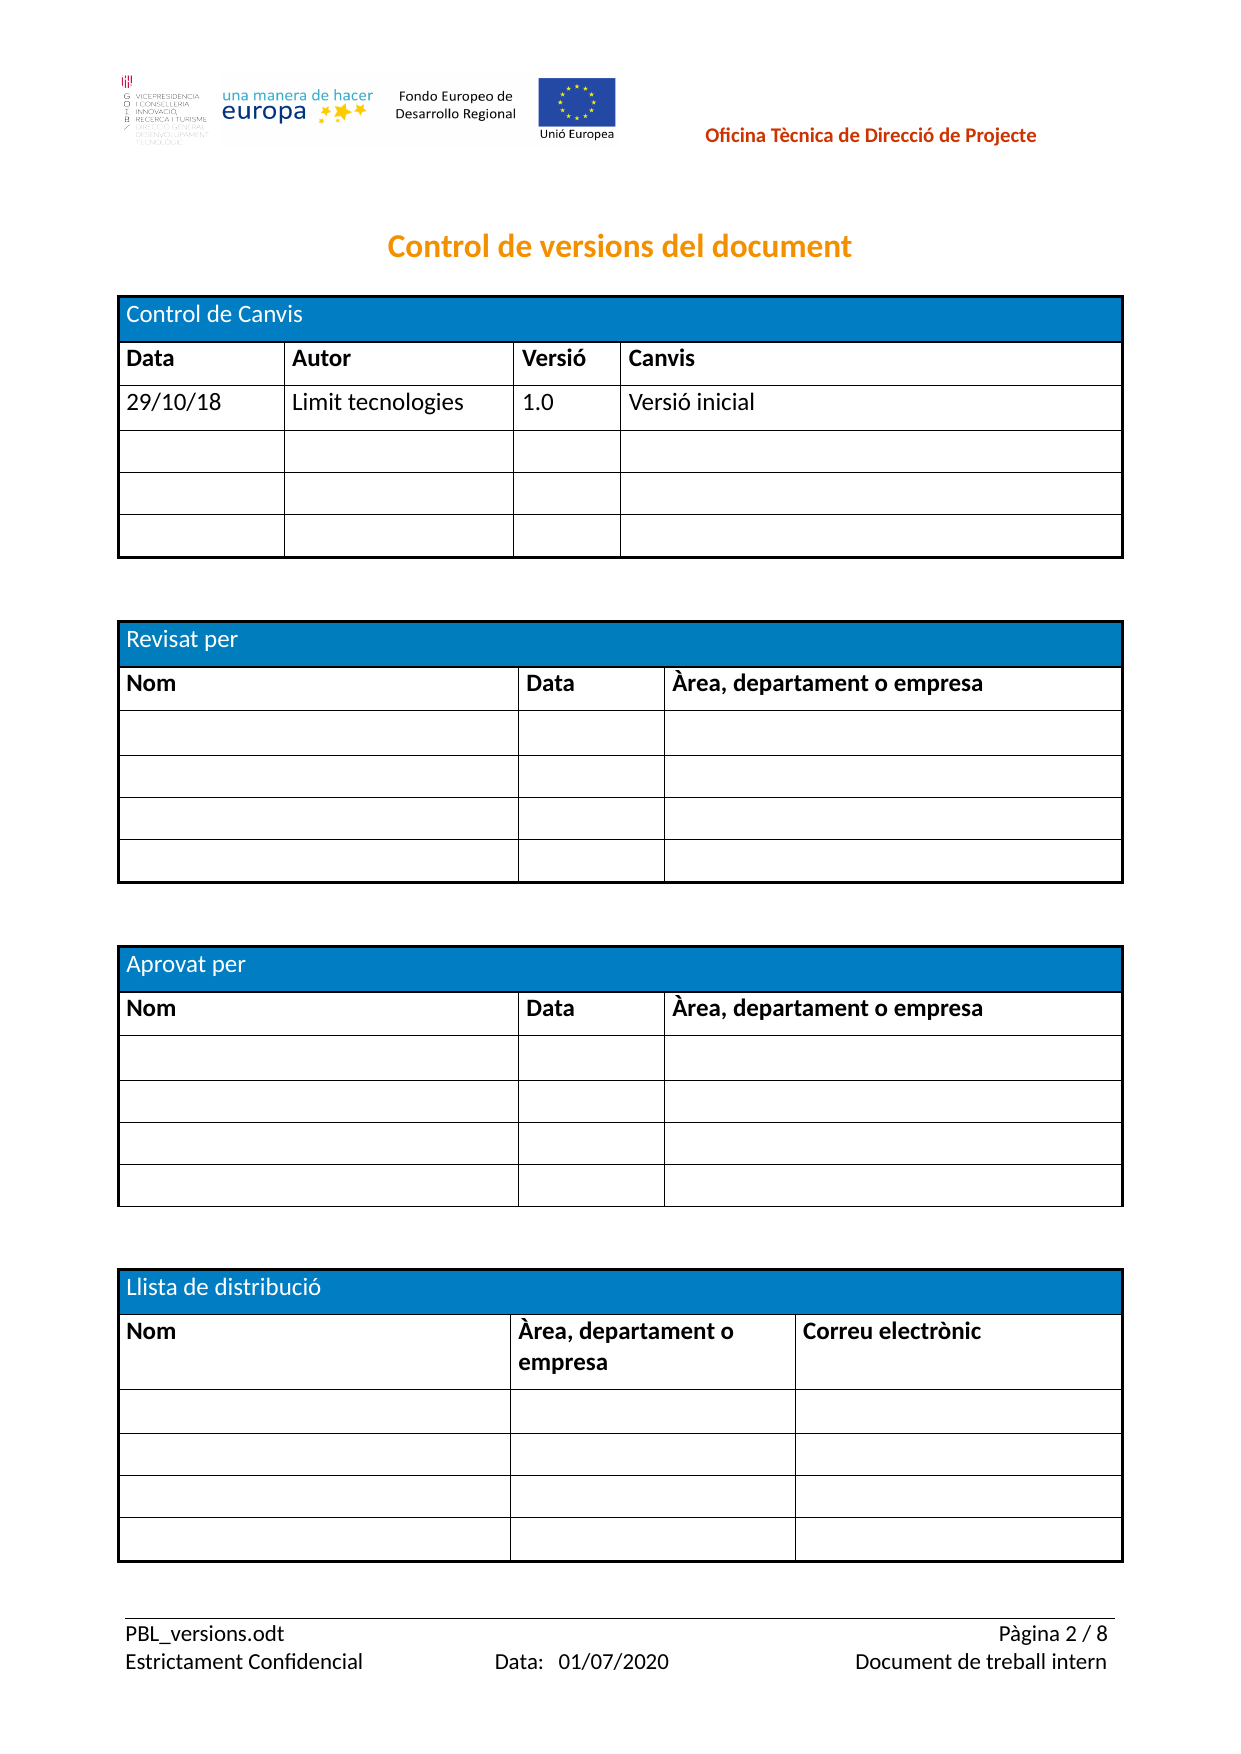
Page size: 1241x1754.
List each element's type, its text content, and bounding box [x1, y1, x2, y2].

table_header Llista de distribució [120, 1271, 1121, 1314]
table_cell Versió [514, 343, 620, 385]
table_cell [796, 1518, 1121, 1559]
table_cell [519, 840, 664, 881]
table_cell Data [120, 343, 284, 385]
table_cell [120, 1434, 510, 1475]
table_cell [120, 1476, 510, 1517]
table_cell Autor [285, 343, 513, 385]
table_cell 29/10/18 [120, 386, 284, 429]
table_cell [665, 840, 1121, 881]
table_cell [519, 1123, 664, 1164]
table_cell [796, 1476, 1121, 1517]
table_cell [519, 1036, 664, 1079]
table_cell Nom [120, 1315, 510, 1389]
table_cell [120, 1390, 510, 1433]
table_cell [621, 515, 1121, 556]
table_cell [285, 473, 513, 514]
table_cell [665, 1165, 1121, 1206]
table_cell Nom [120, 668, 518, 710]
table_cell [120, 473, 284, 514]
table_cell [665, 711, 1121, 754]
table_cell Limit tecnologies [285, 386, 513, 429]
table_cell [120, 1036, 518, 1079]
table_header Aprovat per [120, 948, 1121, 991]
table_cell [511, 1476, 795, 1517]
table_cell [285, 431, 513, 472]
table_cell Versió inicial [621, 386, 1121, 429]
table_cell [796, 1390, 1121, 1433]
picture [118, 73, 213, 147]
table_cell Data [519, 993, 664, 1035]
table_cell [665, 1081, 1121, 1122]
table_cell [511, 1434, 795, 1475]
table_cell [665, 1123, 1121, 1164]
table_cell [120, 1518, 510, 1559]
table_cell [621, 431, 1121, 472]
table_cell 1.0 [514, 386, 620, 429]
table_cell [511, 1518, 795, 1559]
table_header Control de Canvis [120, 298, 1121, 341]
table_cell [519, 1081, 664, 1122]
table_cell [796, 1434, 1121, 1475]
table_cell [665, 1036, 1121, 1079]
table_cell [511, 1390, 795, 1433]
table_cell [120, 1081, 518, 1122]
table_cell Correu electrònic [796, 1315, 1121, 1389]
subtitle Control de versions del document [118, 225, 1122, 266]
table_cell [120, 431, 284, 472]
table_cell [120, 840, 518, 881]
table_cell [519, 756, 664, 797]
table_cell Àrea, departament o empresa [511, 1315, 795, 1389]
table_cell Canvis [621, 343, 1121, 385]
table_cell [120, 756, 518, 797]
table_cell [665, 798, 1121, 839]
table_cell [514, 515, 620, 556]
table_cell [120, 711, 518, 754]
table_cell [519, 1165, 664, 1206]
table_cell [519, 711, 664, 754]
picture [219, 73, 621, 147]
table_cell Àrea, departament o empresa [665, 993, 1121, 1035]
table_cell Data [519, 668, 664, 710]
table_header Revisat per [120, 623, 1121, 666]
table_cell [120, 798, 518, 839]
table_cell Nom [120, 993, 518, 1035]
table_cell Àrea, departament o empresa [665, 668, 1121, 710]
table_cell [519, 798, 664, 839]
table_cell [120, 1123, 518, 1164]
table_cell [120, 515, 284, 556]
table_cell [120, 1165, 518, 1206]
table_cell [514, 473, 620, 514]
table_cell [514, 431, 620, 472]
table_cell [285, 515, 513, 556]
table_cell [665, 756, 1121, 797]
table_cell [621, 473, 1121, 514]
